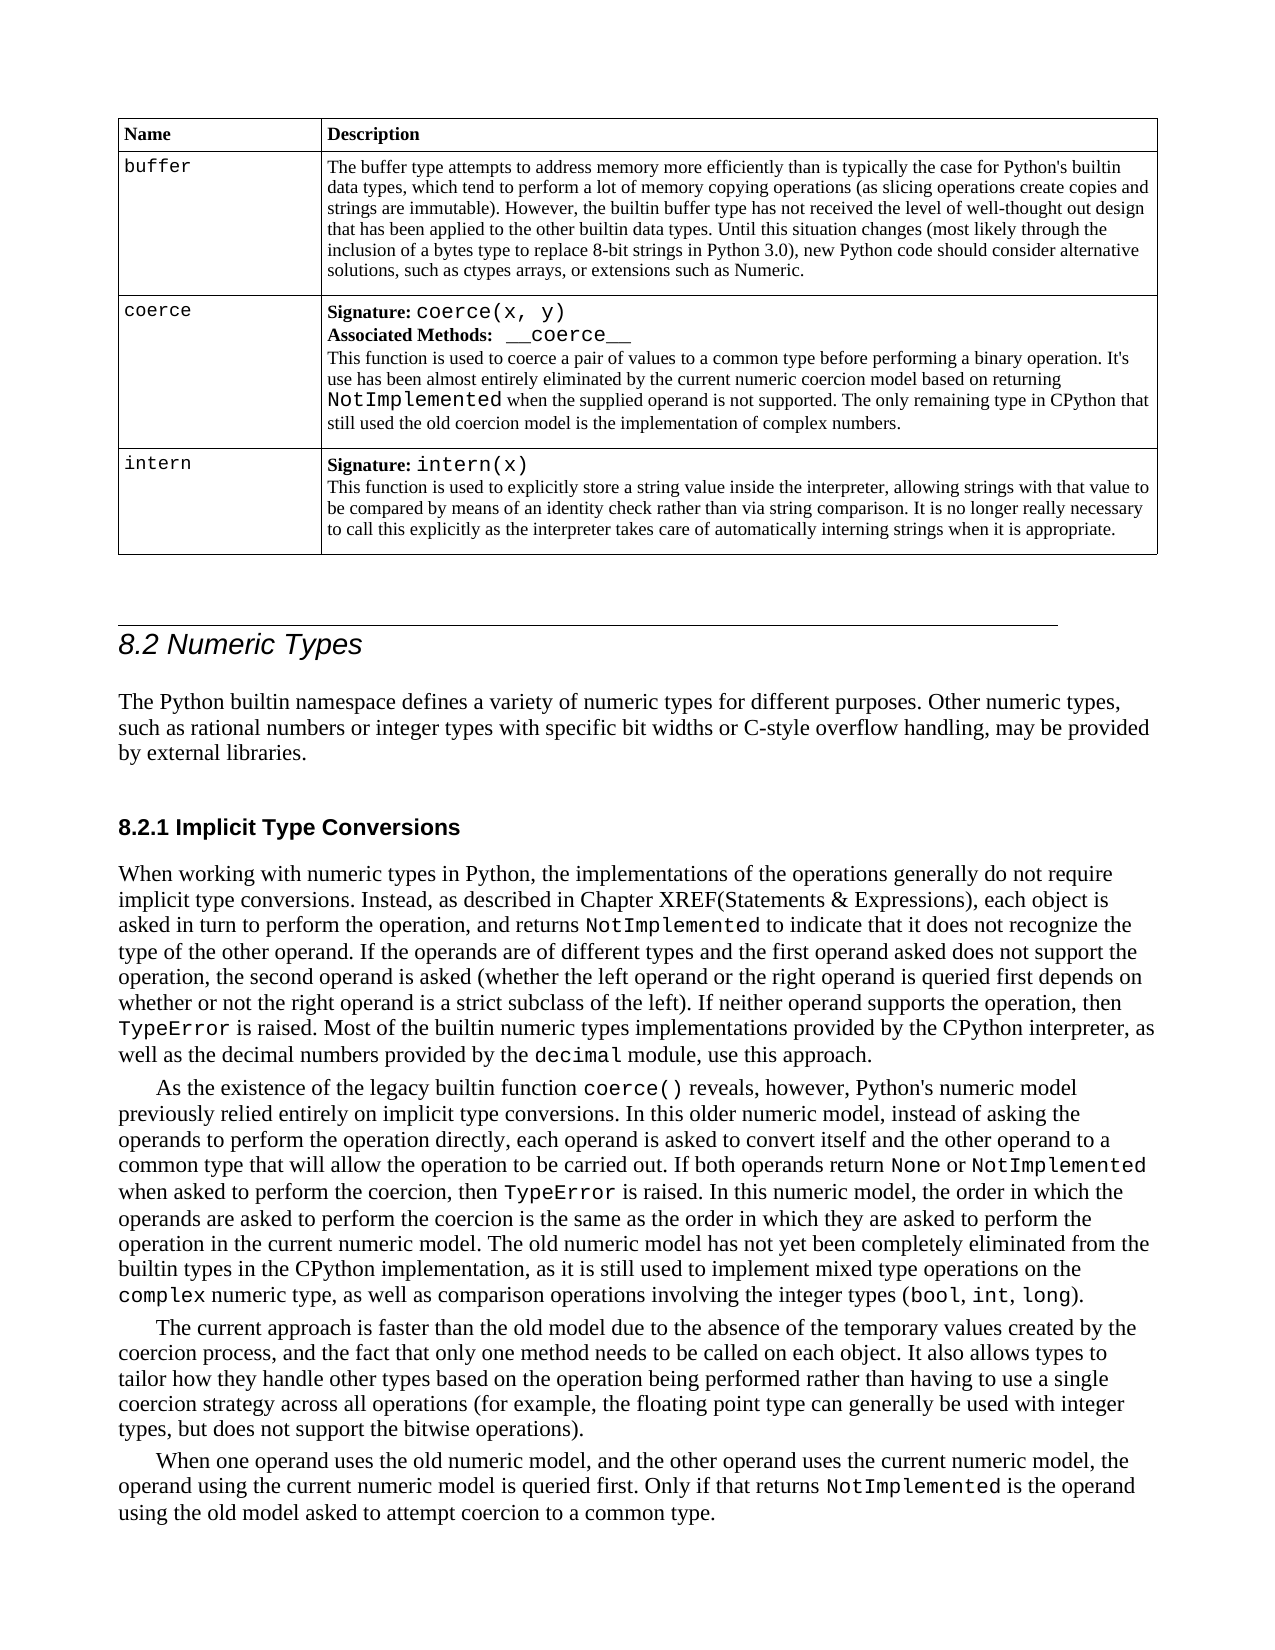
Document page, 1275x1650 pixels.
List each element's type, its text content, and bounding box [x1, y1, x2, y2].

table_cell intern [119, 449, 321, 553]
table_cell Signature: intern(x) This function is used to explicitly store a string value inside the interpreter, allowing strings with that value to be compared by means of an identity check rather than via string comparison. It is no longer really necessary to call this explicitly as the interpreter takes care of automatically interning strings when it is appropriate. [322, 449, 1157, 553]
table_cell The buffer type attempts to address memory more efficiently than is typically the case for Python's builtin data types, which tend to perform a lot of memory copying operations (as slicing operations create copies and strings are immutable). However, the builtin buffer type has not received the level of well-thought out design that has been applied to the other builtin data types. Until this situation changes (most likely through the inclusion of a bytes type to replace 8-bit strings in Python 3.0), new Python code should consider alternative solutions, such as ctypes arrays, or extensions such as Numeric. [322, 152, 1157, 295]
text When one operand uses the old numeric model, and the other operand uses the current numeric model, the operand using the current numeric model is queried first. Only if that returns NotImplemented is the operand using the old model asked to attempt coercion to a common type. [118, 1448, 1157, 1526]
text As the existence of the legacy builtin function coerce() reveals, however, Python's numeric model previously relied entirely on implicit type conversions. In this older numeric model, instead of asking the operands to perform the operation directly, each operand is asked to convert itself and the other operand to a common type that will allow the operation to be carried out. If both operands return None or NotImplemented when asked to perform the coercion, then TypeError is raised. In this numeric model, the order in which the operands are asked to perform the coercion is the same as the order in which they are asked to perform the operation in the current numeric model. The old numeric model has not yet been completely eliminated from the builtin types in the CPython implementation, as it is still used to implement mixed type operations on the complex numeric type, as well as comparison operations involving the integer types (bool, int, long). [118, 1075, 1157, 1308]
table_header Name [119, 119, 321, 151]
table_cell buffer [119, 152, 321, 295]
text The Python builtin namespace defines a variety of numeric types for different purposes. Other numeric types, such as rational numbers or integer types with specific bit widths or C-style overflow handling, may be provided by external libraries. [118, 689, 1157, 766]
table_header Description [322, 119, 1157, 151]
text When working with numeric types in Python, the implementations of the operations generally do not require implicit type conversions. Instead, as described in Chapter XREF(Statements & Expressions), each object is asked in turn to perform the operation, and returns NotImplemented to indicate that it does not recognize the type of the other operand. If the operands are of different types and the first operand asked does not support the operation, the second operand is asked (whether the left operand or the right operand is queried first depends on whether or not the right operand is a strict subclass of the left). If neither operand supports the operation, then TypeError is raised. Most of the builtin numeric types implementations provided by the CPython interpreter, as well as the decimal numbers provided by the decimal module, use this approach. [118, 861, 1157, 1068]
table_cell coerce [119, 296, 321, 448]
subtitle 8.2.1 Implicit Type Conversions [118, 809, 1157, 841]
text The current approach is faster than the old model due to the absence of the temporary values created by the coercion process, and the fact that only one method needs to be called on each object. It also allows types to tailor how they handle other types based on the operation being performed rather than having to use a single coercion strategy across all operations (for example, the floating point type can generally be used with integer types, but does not support the bitwise operations). [118, 1315, 1157, 1442]
table_cell Signature: coerce(x, y) Associated Methods: __coerce__ This function is used to coerce a pair of values to a common type before performing a binary operation. It's use has been almost entirely eliminated by the current numeric coercion model based on returning NotImplemented when the supplied operand is not supported. The only remaining type in CPython that still used the old coercion model is the implementation of complex numbers. [322, 296, 1157, 448]
subtitle 8.2 Numeric Types [118, 626, 1058, 660]
